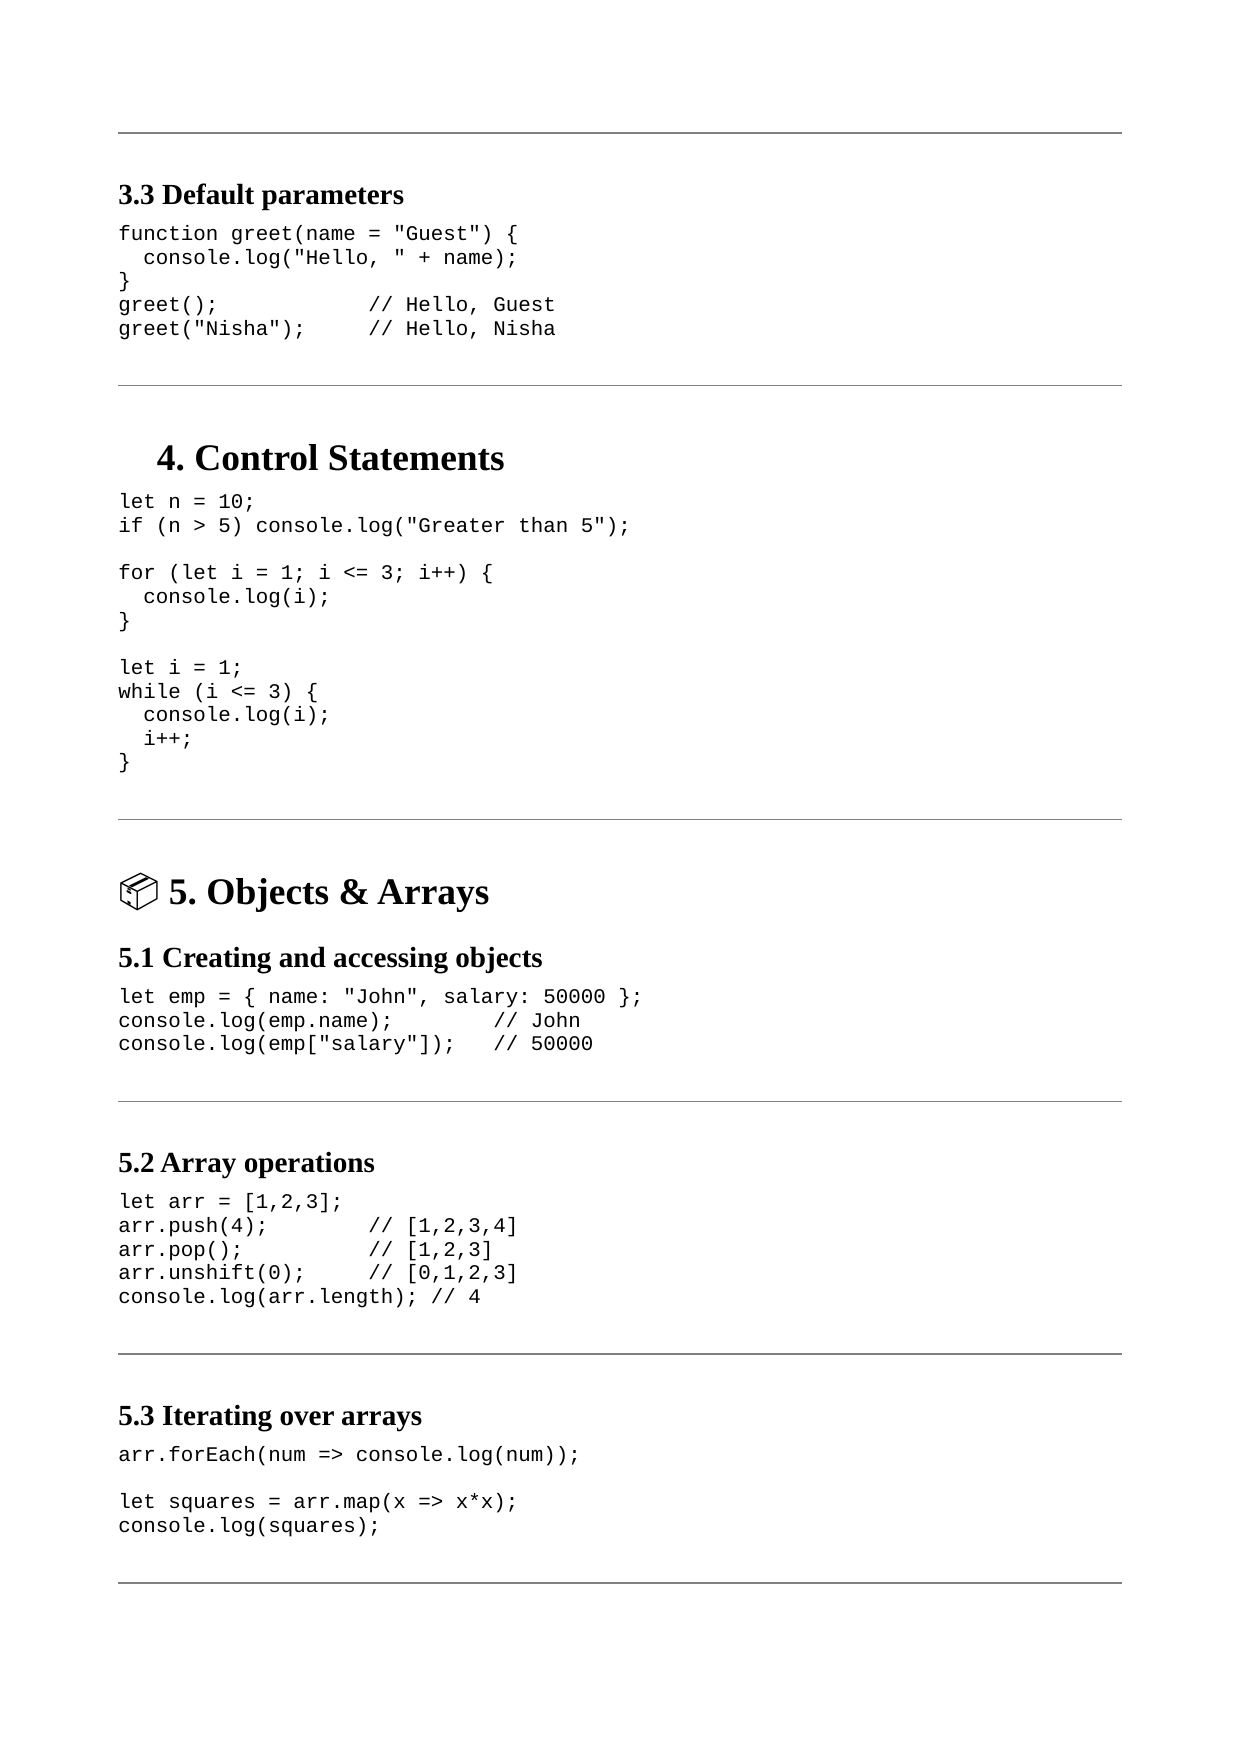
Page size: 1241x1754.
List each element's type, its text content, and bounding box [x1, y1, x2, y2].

text console.log(i); [118, 586, 1122, 610]
subtitle 5.3 Iterating over arrays [118, 1398, 1122, 1431]
text console.log("Hello, " + name); [118, 247, 1122, 270]
text while (i <= 3) { [118, 681, 1122, 704]
text arr.forEach(num => console.log(num)); [118, 1444, 1122, 1468]
subtitle 3.3 Default parameters [118, 177, 1122, 211]
text let emp = { name: "John", salary: 50000 }; [118, 986, 1122, 1010]
text } [118, 270, 1122, 294]
text } [118, 610, 1122, 633]
subtitle 5.1 Creating and accessing objects [118, 940, 1122, 973]
text for (let i = 1; i <= 3; i++) { [118, 562, 1122, 586]
text console.log(arr.length); // 4 [118, 1286, 1122, 1309]
text let i = 1; [118, 657, 1122, 681]
text arr.push(4); // [1,2,3,4] [118, 1215, 1122, 1239]
text greet(); // Hello, Guest [118, 294, 1122, 318]
text console.log(emp["salary"]); // 50000 [118, 1033, 1122, 1057]
text function greet(name = "Guest") { [118, 223, 1122, 247]
subtitle 5.2 Array operations [118, 1145, 1122, 1179]
subtitle 🔄 4. Control Statements [118, 436, 1122, 479]
text arr.pop(); // [1,2,3] [118, 1239, 1122, 1262]
text console.log(i); [118, 704, 1122, 728]
text let n = 10; [118, 491, 1122, 515]
text if (n > 5) console.log("Greater than 5"); [118, 515, 1122, 539]
text i++; [118, 728, 1122, 752]
text console.log(emp.name); // John [118, 1010, 1122, 1033]
text arr.unshift(0); // [0,1,2,3] [118, 1262, 1122, 1286]
text console.log(squares); [118, 1515, 1122, 1538]
text let arr = [1,2,3]; [118, 1191, 1122, 1215]
text let squares = arr.map(x => x*x); [118, 1491, 1122, 1515]
subtitle 📦 5. Objects & Arrays [118, 870, 1122, 913]
text greet("Nisha"); // Hello, Nisha [118, 318, 1122, 341]
text } [118, 752, 1122, 775]
